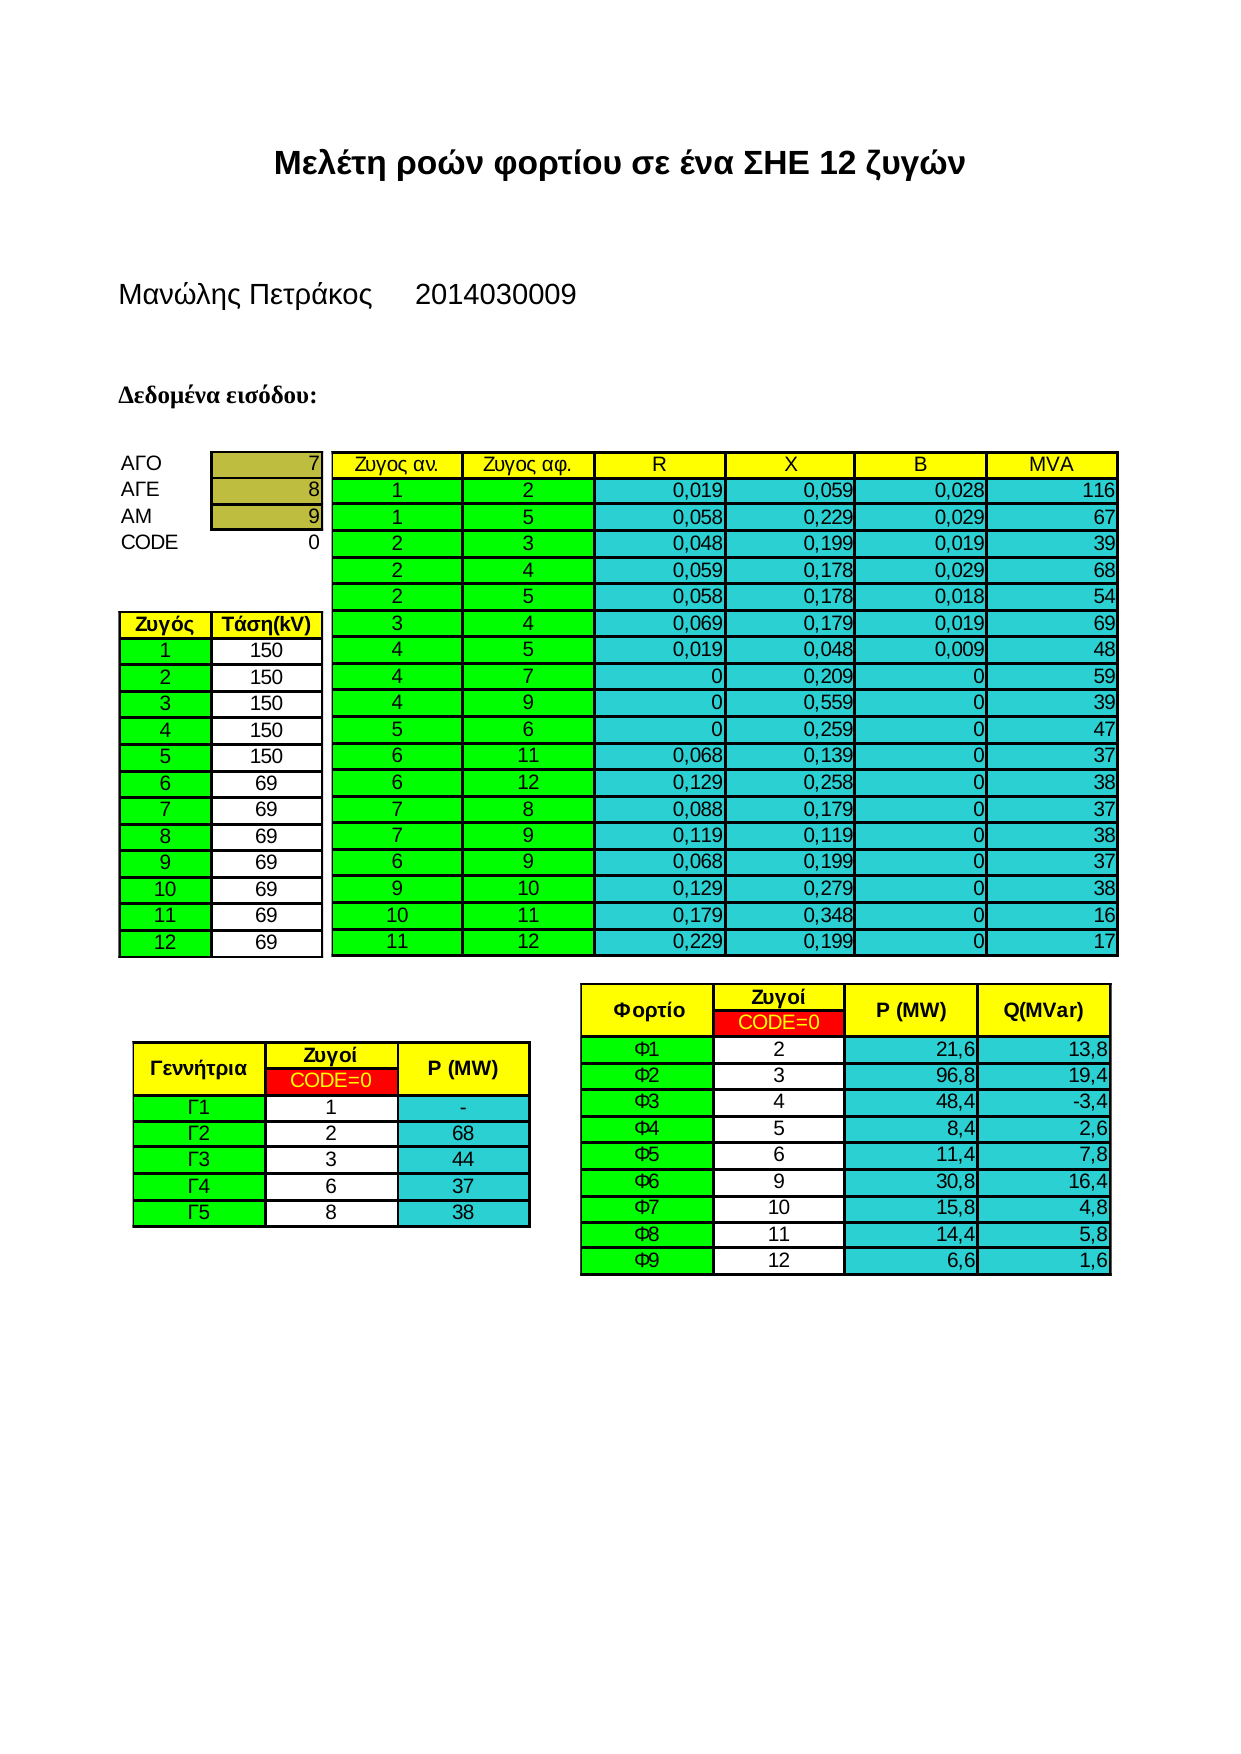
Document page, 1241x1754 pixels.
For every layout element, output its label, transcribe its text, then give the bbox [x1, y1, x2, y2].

subtitle Μελέτη ροών φορτίου σε ένα ΣΗΕ 12 ζυγών [118, 143, 1122, 182]
subtitle Μανώλης Πετράκος 2014030009 [118, 277, 1122, 310]
text Δεδομένα εισόδου: [118, 380, 1122, 409]
